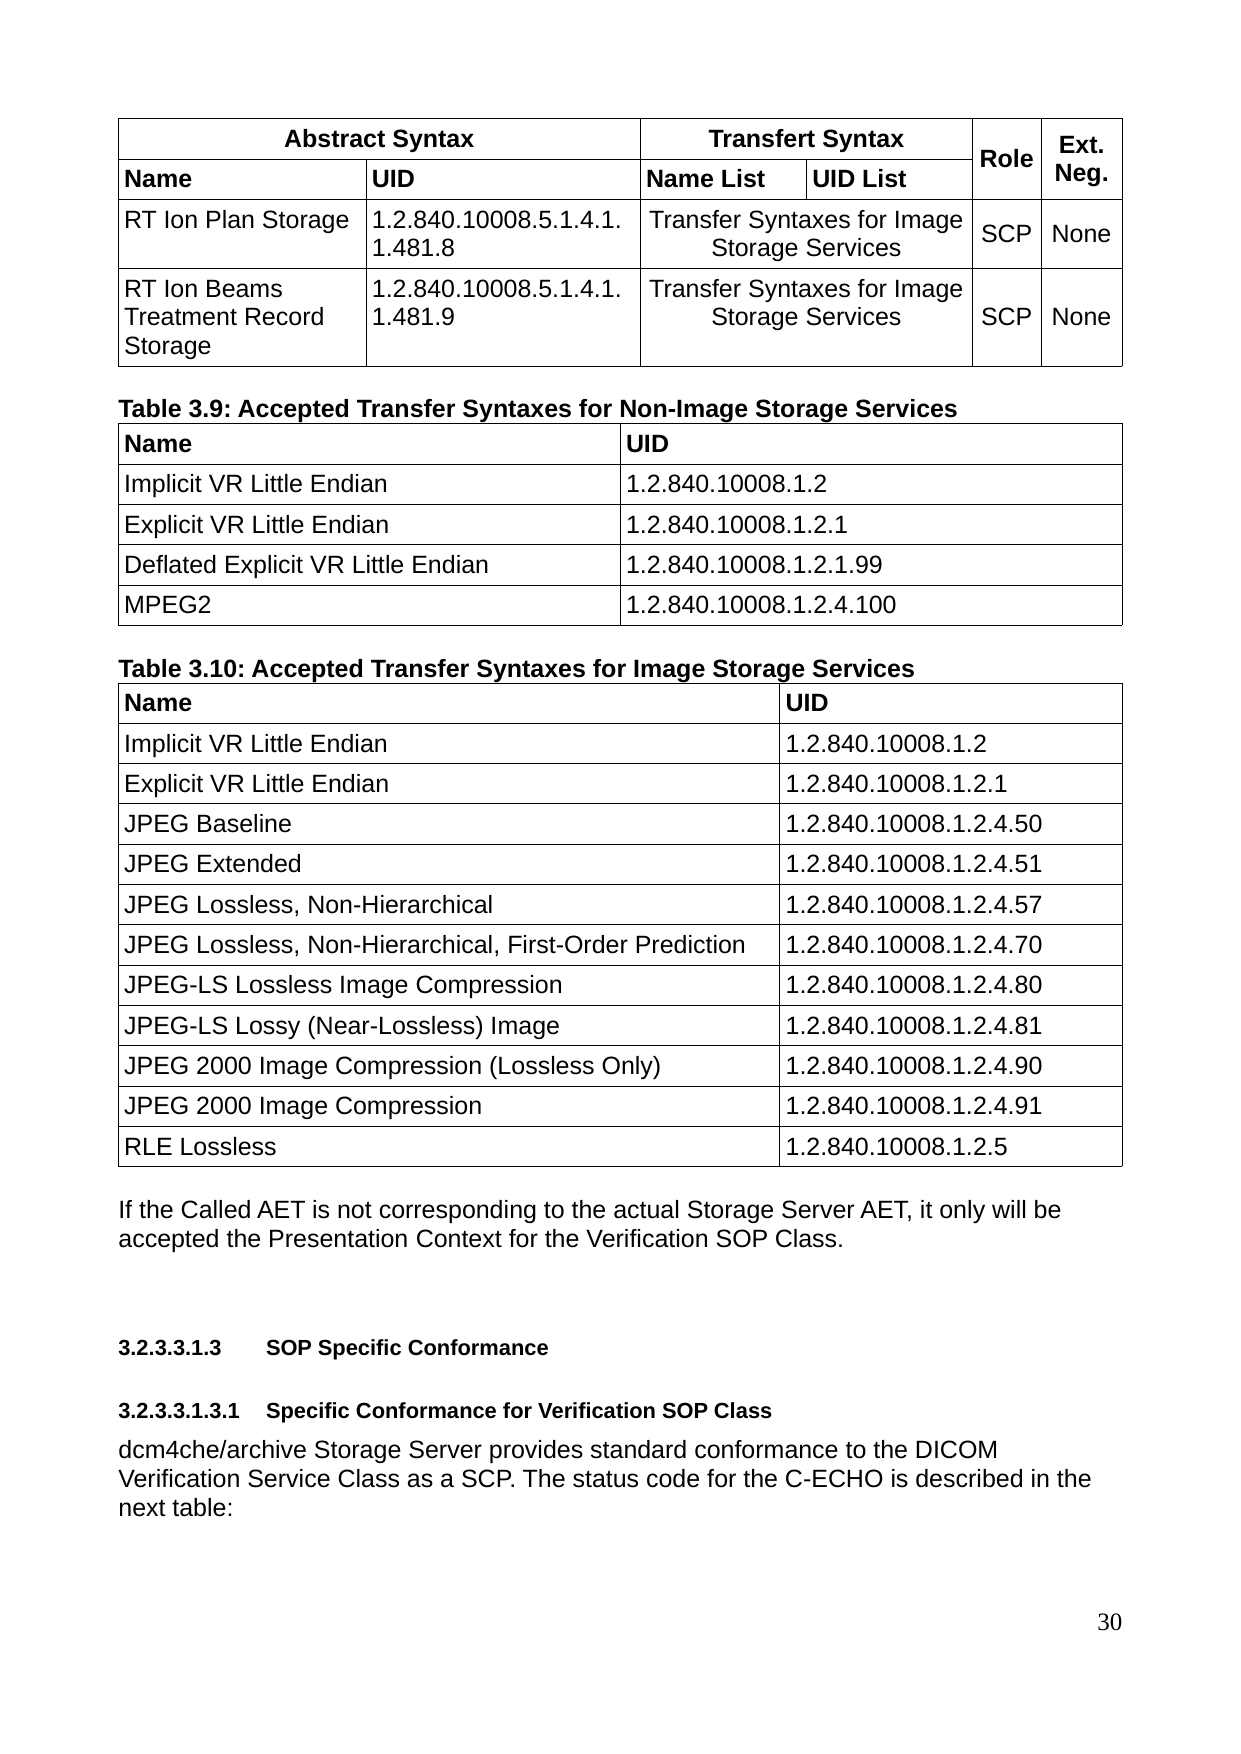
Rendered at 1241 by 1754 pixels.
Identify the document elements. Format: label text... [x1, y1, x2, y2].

table_header UID [780, 684, 1122, 723]
table_cell 1.2.840.10008.1.2.4.81 [780, 1006, 1122, 1045]
table_header UID [621, 424, 1122, 463]
table_cell 1.2.840.10008.5.1.4.1. 1.481.9 [367, 269, 640, 366]
table_cell SCP [973, 200, 1041, 268]
table_cell JPEG 2000 Image Compression [119, 1087, 779, 1126]
text If the Called AET is not corresponding to the actual Storage Server AET, it only will be accepted the Presentation Context for the Verification SOP Class. [118, 1195, 1122, 1252]
table_cell Role [973, 119, 1041, 199]
text dcm4che/archive Storage Server provides standard conformance to the DICOM Verification Service Class as a SCP. The status code for the C-ECHO is described in the next table: [118, 1435, 1122, 1522]
table_cell Abstract Syntax [119, 119, 640, 158]
table_cell UID [367, 160, 640, 199]
table_cell 1.2.840.10008.1.2.1 [621, 505, 1122, 544]
table_cell 1.2.840.10008.5.1.4.1. 1.481.8 [367, 200, 640, 268]
table_cell 1.2.840.10008.1.2.1 [780, 764, 1122, 803]
table_cell Name [119, 160, 366, 199]
table_cell None [1042, 200, 1122, 268]
table_header Name [119, 424, 620, 463]
table_cell Explicit VR Little Endian [119, 764, 779, 803]
table_cell 1.2.840.10008.1.2.4.51 [780, 845, 1122, 884]
table_cell Ext. Neg. [1042, 119, 1122, 199]
table_cell 1.2.840.10008.1.2.4.91 [780, 1087, 1122, 1126]
table_cell RT Ion Beams Treatment Record Storage [119, 269, 366, 366]
table_cell 1.2.840.10008.1.2.4.100 [621, 586, 1122, 625]
text Table 3.10: Accepted Transfer Syntaxes for Image Storage Services [118, 654, 1122, 682]
table_cell Implicit VR Little Endian [119, 465, 620, 504]
table_cell JPEG Baseline [119, 804, 779, 844]
table_cell JPEG Lossless, Non-Hierarchical [119, 885, 779, 924]
table_cell 1.2.840.10008.1.2.5 [780, 1127, 1122, 1166]
table_cell JPEG 2000 Image Compression (Lossless Only) [119, 1046, 779, 1086]
table_cell 1.2.840.10008.1.2.4.50 [780, 804, 1122, 844]
table_cell MPEG2 [119, 586, 620, 625]
text Table 3.9: Accepted Transfer Syntaxes for Non-Image Storage Services [118, 394, 1122, 423]
table_cell JPEG Extended [119, 845, 779, 884]
table_cell None [1042, 269, 1122, 366]
table_cell Deflated Explicit VR Little Endian [119, 545, 620, 584]
subtitle SOP Specific Conformance [118, 1335, 1122, 1360]
table_cell RLE Lossless [119, 1127, 779, 1166]
table_cell Implicit VR Little Endian [119, 724, 779, 763]
table_header Name [119, 684, 779, 723]
table_cell JPEG Lossless, Non-Hierarchical, First-Order Prediction [119, 925, 779, 964]
table_cell 1.2.840.10008.1.2.4.90 [780, 1046, 1122, 1086]
table_cell 1.2.840.10008.1.2.4.57 [780, 885, 1122, 924]
table_cell RT Ion Plan Storage [119, 200, 366, 268]
table_cell JPEG-LS Lossy (Near-Lossless) Image [119, 1006, 779, 1045]
table_cell Transfert Syntax [641, 119, 972, 158]
table_cell Transfer Syntaxes for Image Storage Services [641, 200, 972, 268]
table_cell 1.2.840.10008.1.2.1.99 [621, 545, 1122, 584]
table_cell UID List [807, 160, 972, 199]
table_cell JPEG-LS Lossless Image Compression [119, 966, 779, 1005]
table_cell 1.2.840.10008.1.2.4.80 [780, 966, 1122, 1005]
subtitle Specific Conformance for Verification SOP Class [118, 1398, 1122, 1423]
table_cell 1.2.840.10008.1.2 [621, 465, 1122, 504]
table_cell Transfer Syntaxes for Image Storage Services [641, 269, 972, 366]
table_cell 1.2.840.10008.1.2.4.70 [780, 925, 1122, 964]
table_cell 1.2.840.10008.1.2 [780, 724, 1122, 763]
table_cell Name List [641, 160, 806, 199]
table_cell Explicit VR Little Endian [119, 505, 620, 544]
table_cell SCP [973, 269, 1041, 366]
